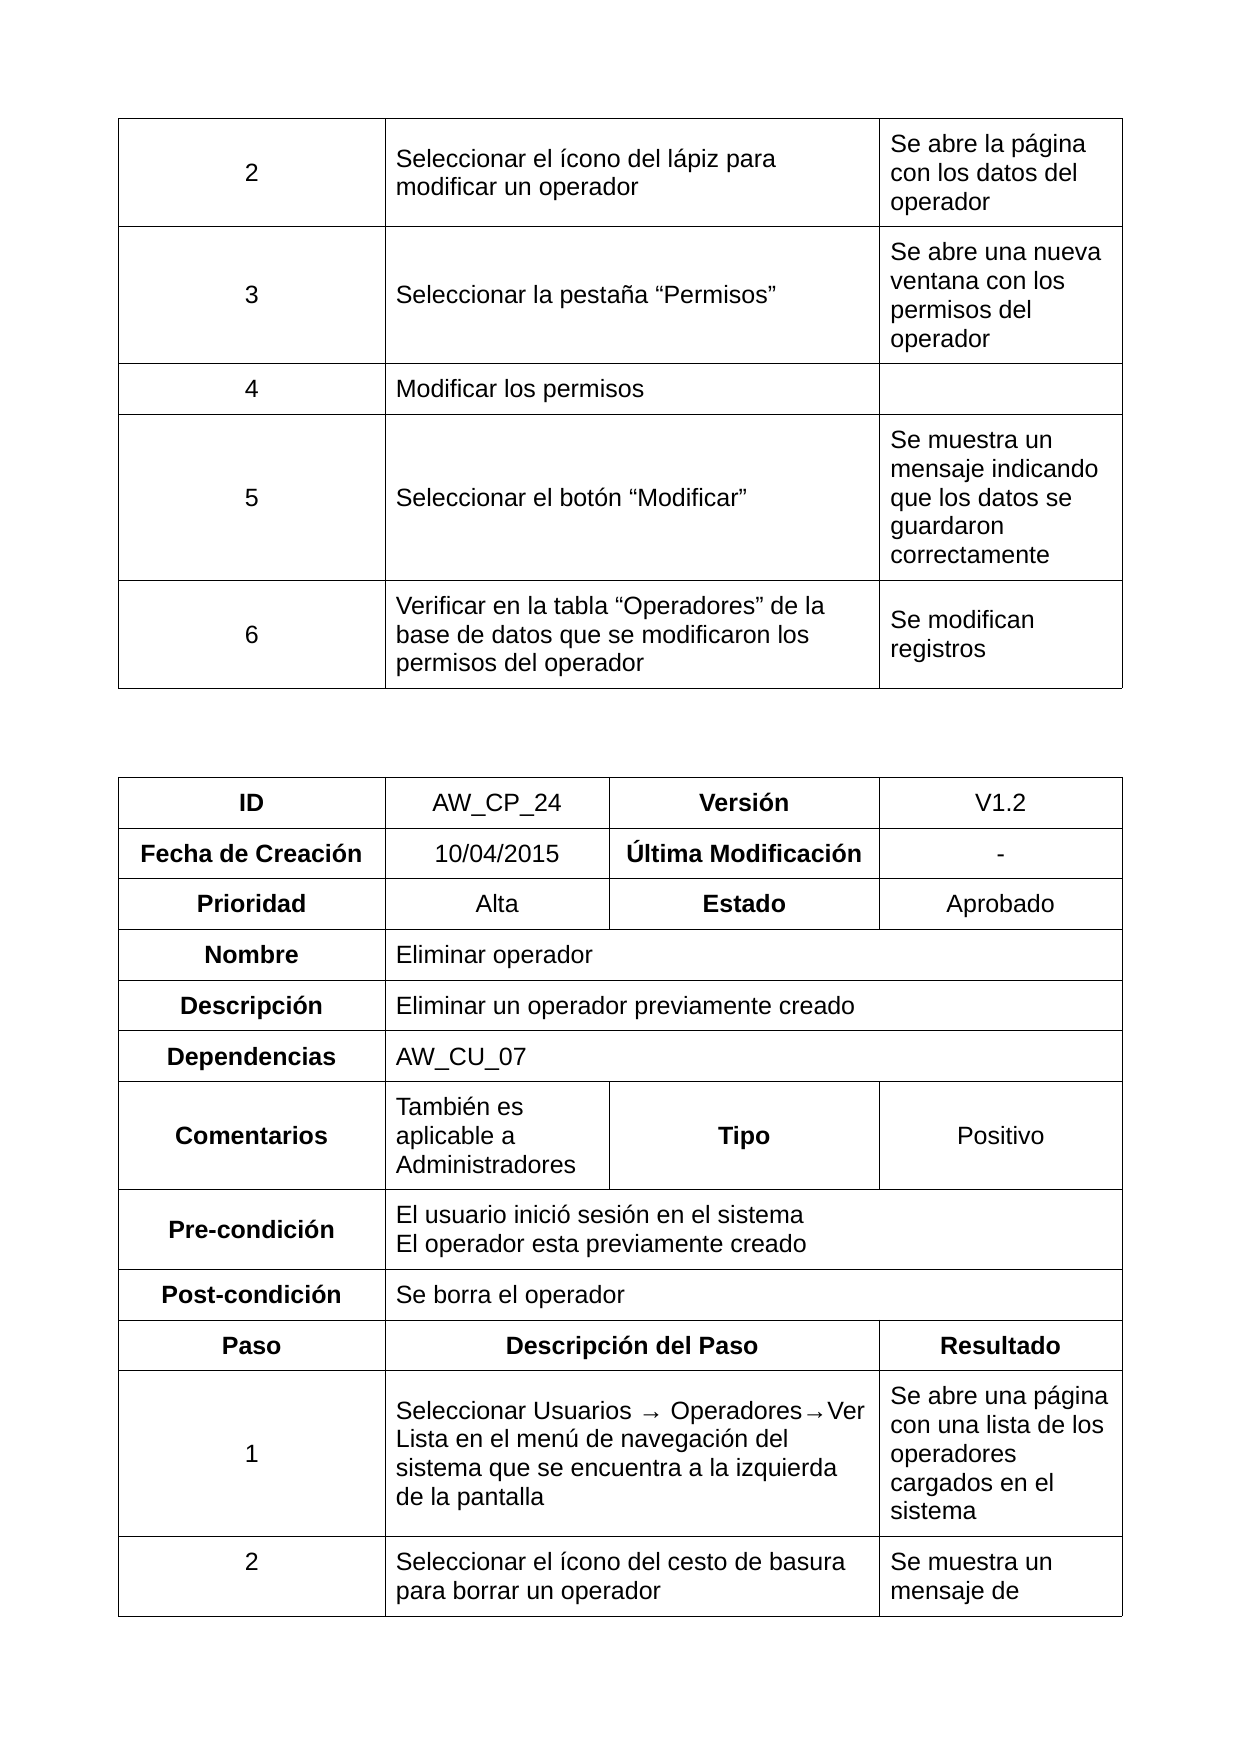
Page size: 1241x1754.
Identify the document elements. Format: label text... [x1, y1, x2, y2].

table_cell AW_CU_07 [386, 1031, 1122, 1081]
table_header AW_CP_24 [386, 778, 609, 827]
table_cell Fecha de Creación [119, 829, 385, 878]
table_cell 6 [119, 581, 385, 688]
table_cell Verificar en la tabla “Operadores” de la base de datos que se modificaron los permisos del operador [386, 581, 879, 688]
table_cell Se abre una página con una lista de los operadores cargados en el sistema [880, 1371, 1122, 1536]
table_cell Estado [610, 879, 879, 929]
table_cell Descripción del Paso [386, 1321, 879, 1370]
table_cell Eliminar operador [386, 930, 1122, 980]
table_cell Nombre [119, 930, 385, 980]
table_cell Se abre la página con los datos del operador [880, 119, 1122, 226]
table_cell 3 [119, 227, 385, 363]
table_cell 10/04/2015 [386, 829, 609, 878]
table_cell 5 [119, 415, 385, 580]
table_header V1.2 [880, 778, 1122, 827]
table_cell Seleccionar el ícono del lápiz para modificar un operador [386, 119, 879, 226]
table_cell Prioridad [119, 879, 385, 929]
table_cell Comentarios [119, 1082, 385, 1189]
table_cell Positivo [880, 1082, 1122, 1189]
table_cell 2 [119, 1537, 385, 1616]
table_cell Paso [119, 1321, 385, 1370]
table_cell 2 [119, 119, 385, 226]
table_cell Descripción [119, 981, 385, 1030]
table_header ID [119, 778, 385, 827]
table_cell Seleccionar el ícono del cesto de basura para borrar un operador [386, 1537, 879, 1616]
table_cell Modificar los permisos [386, 364, 879, 414]
table_cell Seleccionar Usuarios → Operadores→Ver Lista en el menú de navegación del sistema que se encuentra a la izquierda de la pantalla [386, 1371, 879, 1536]
table_cell También es aplicable a Administradores [386, 1082, 609, 1189]
table_cell Se borra el operador [386, 1270, 1122, 1319]
table_cell Seleccionar el botón “Modificar” [386, 415, 879, 580]
table_cell Post-condición [119, 1270, 385, 1319]
table_cell 1 [119, 1371, 385, 1536]
table_cell Se muestra un mensaje de [880, 1537, 1122, 1616]
table_cell Última Modificación [610, 829, 879, 878]
table_cell Se modifican registros [880, 581, 1122, 688]
table_cell Alta [386, 879, 609, 929]
table_header Versión [610, 778, 879, 827]
table_cell Dependencias [119, 1031, 385, 1081]
table_cell - [880, 829, 1122, 878]
table_cell El usuario inició sesión en el sistema El operador esta previamente creado [386, 1190, 1122, 1269]
table_cell Resultado [880, 1321, 1122, 1370]
table_cell Aprobado [880, 879, 1122, 929]
table_cell [880, 364, 1122, 414]
table_cell Seleccionar la pestaña “Permisos” [386, 227, 879, 363]
table_cell Tipo [610, 1082, 879, 1189]
table_cell Se abre una nueva ventana con los permisos del operador [880, 227, 1122, 363]
table_cell 4 [119, 364, 385, 414]
table_cell Eliminar un operador previamente creado [386, 981, 1122, 1030]
table_cell Se muestra un mensaje indicando que los datos se guardaron correctamente [880, 415, 1122, 580]
table_cell Pre-condición [119, 1190, 385, 1269]
